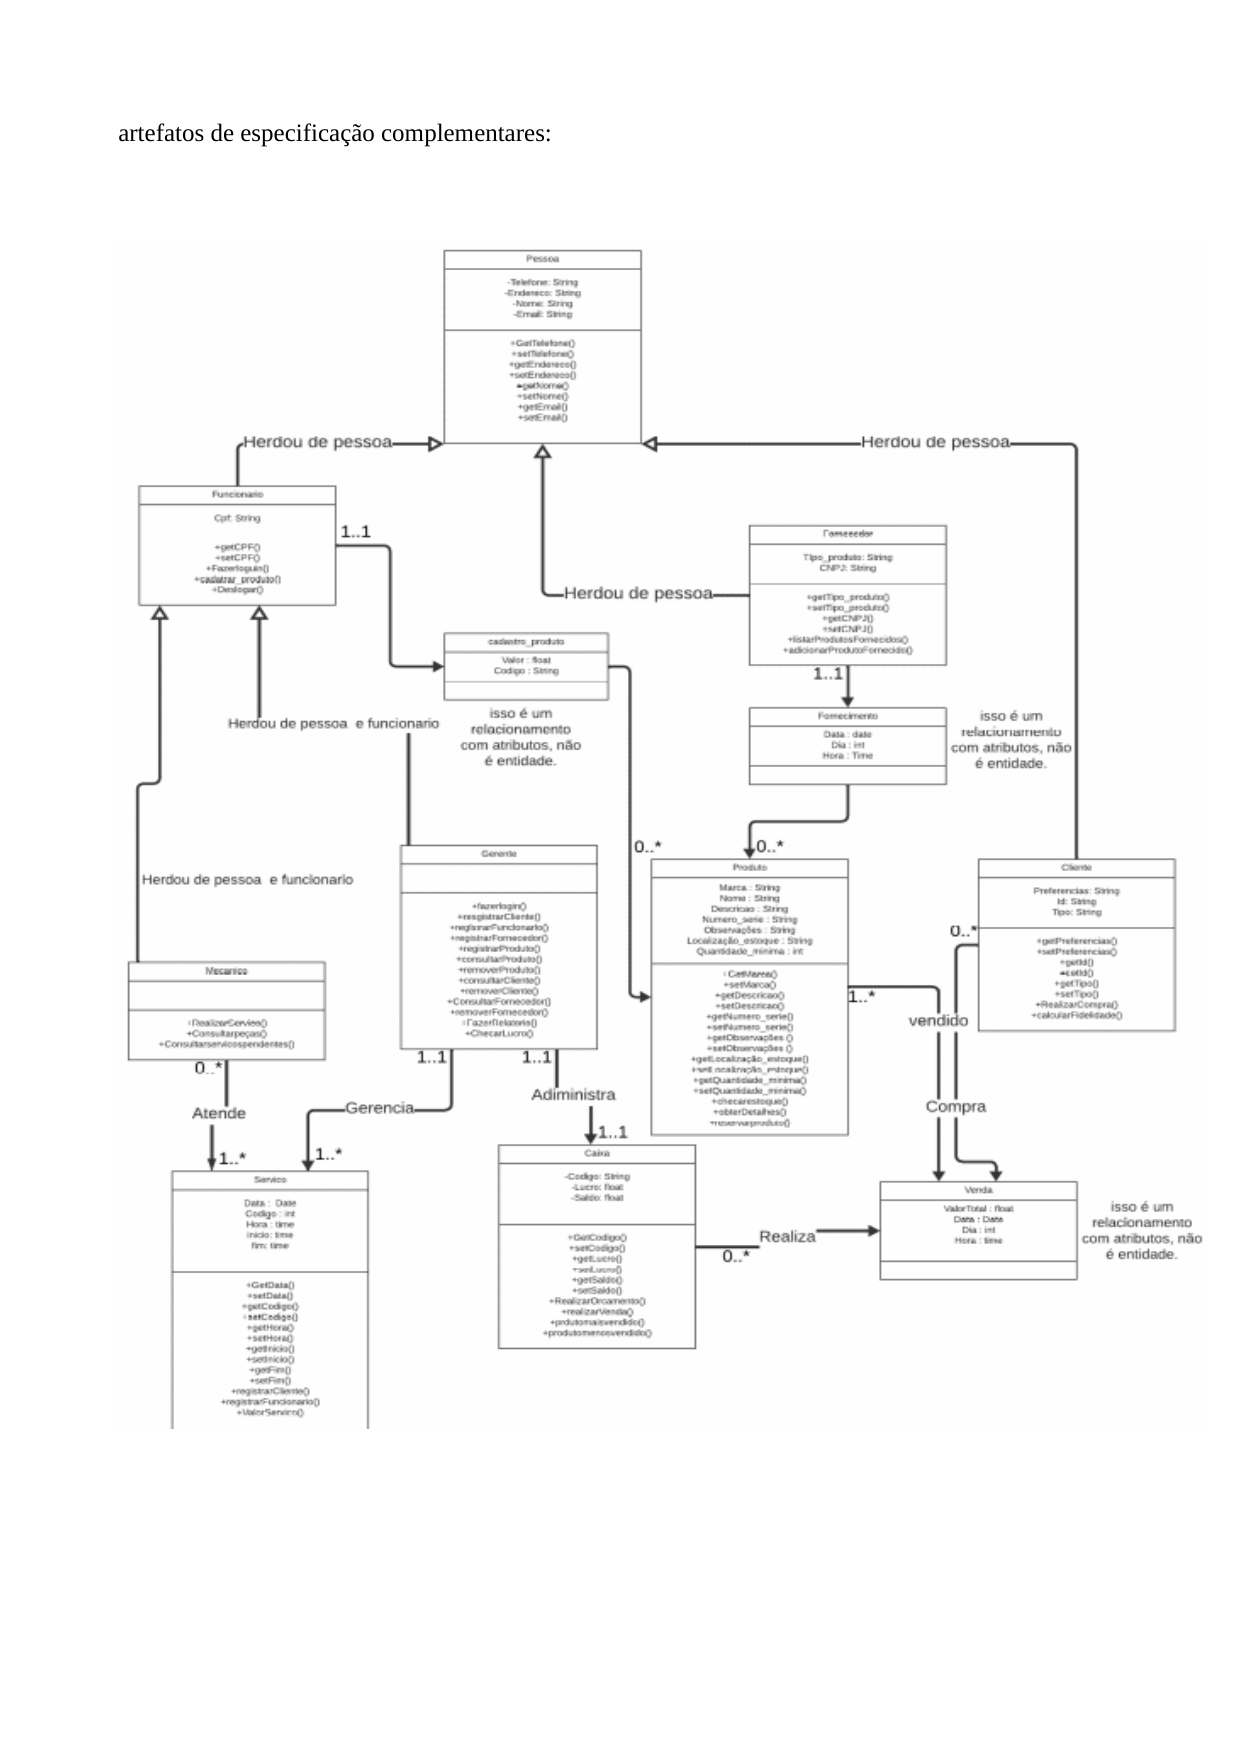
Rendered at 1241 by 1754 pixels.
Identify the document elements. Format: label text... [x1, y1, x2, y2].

text artefatos de especificação complementares: [118, 118, 1122, 147]
